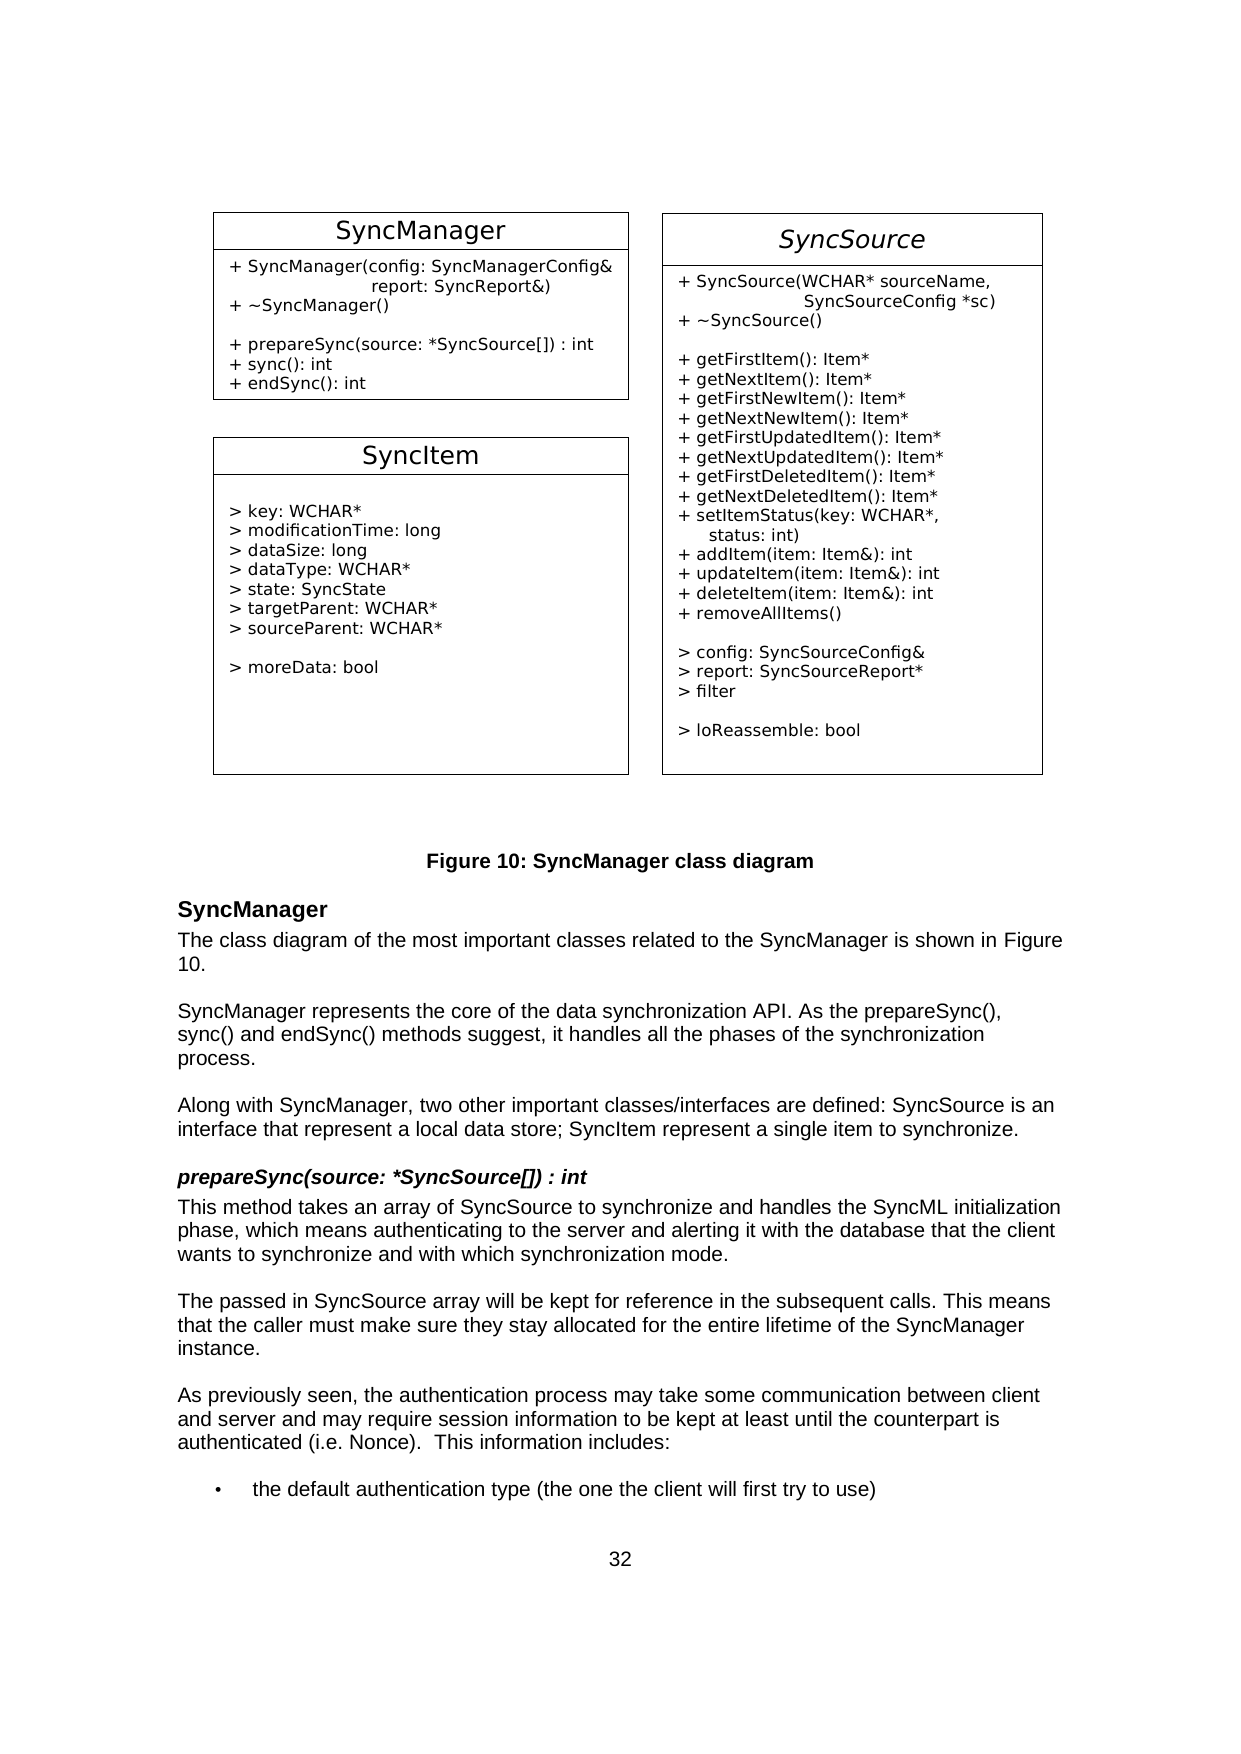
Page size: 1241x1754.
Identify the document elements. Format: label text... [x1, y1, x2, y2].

text Along with SyncManager, two other important classes/interfaces are defined: SyncSource is an interface that represent a local data store; SyncItem represent a single item to synchronize. [177, 1093, 1063, 1141]
text The class diagram of the most important classes related to the SyncManager is shown in Figure 10. [177, 929, 1063, 976]
text The passed in SyncSource array will be kept for reference in the subsequent calls. This means that the caller must make sure they stay allocated for the entire lifetime of the SyncManager instance. [177, 1289, 1063, 1360]
subtitle prepareSync(source: *SyncSource[]) : int [177, 1166, 1063, 1189]
text Figure 10: SyncManager class diagram [177, 202, 1063, 873]
text As previously seen, the authentication process may take some communication between client and server and may require session information to be kept at least until the counterpart is authenticated (i.e. Nonce). This information includes: [177, 1384, 1063, 1454]
subtitle [177, 177, 1063, 202]
subtitle SyncManager [177, 873, 1063, 922]
text SyncManager represents the core of the data synchronization API. As the prepareSync(), sync() and endSync() methods suggest, it handles all the phases of the synchronization process. [177, 999, 1063, 1070]
text This method takes an array of SyncSource to synchronize and handles the SyncML initialization phase, which means authenticating to the server and alerting it with the database that the client wants to synchronize and with which synchronization mode. [177, 1195, 1063, 1266]
list the default authentication type (the one the client will first try to use) [215, 1478, 1063, 1501]
